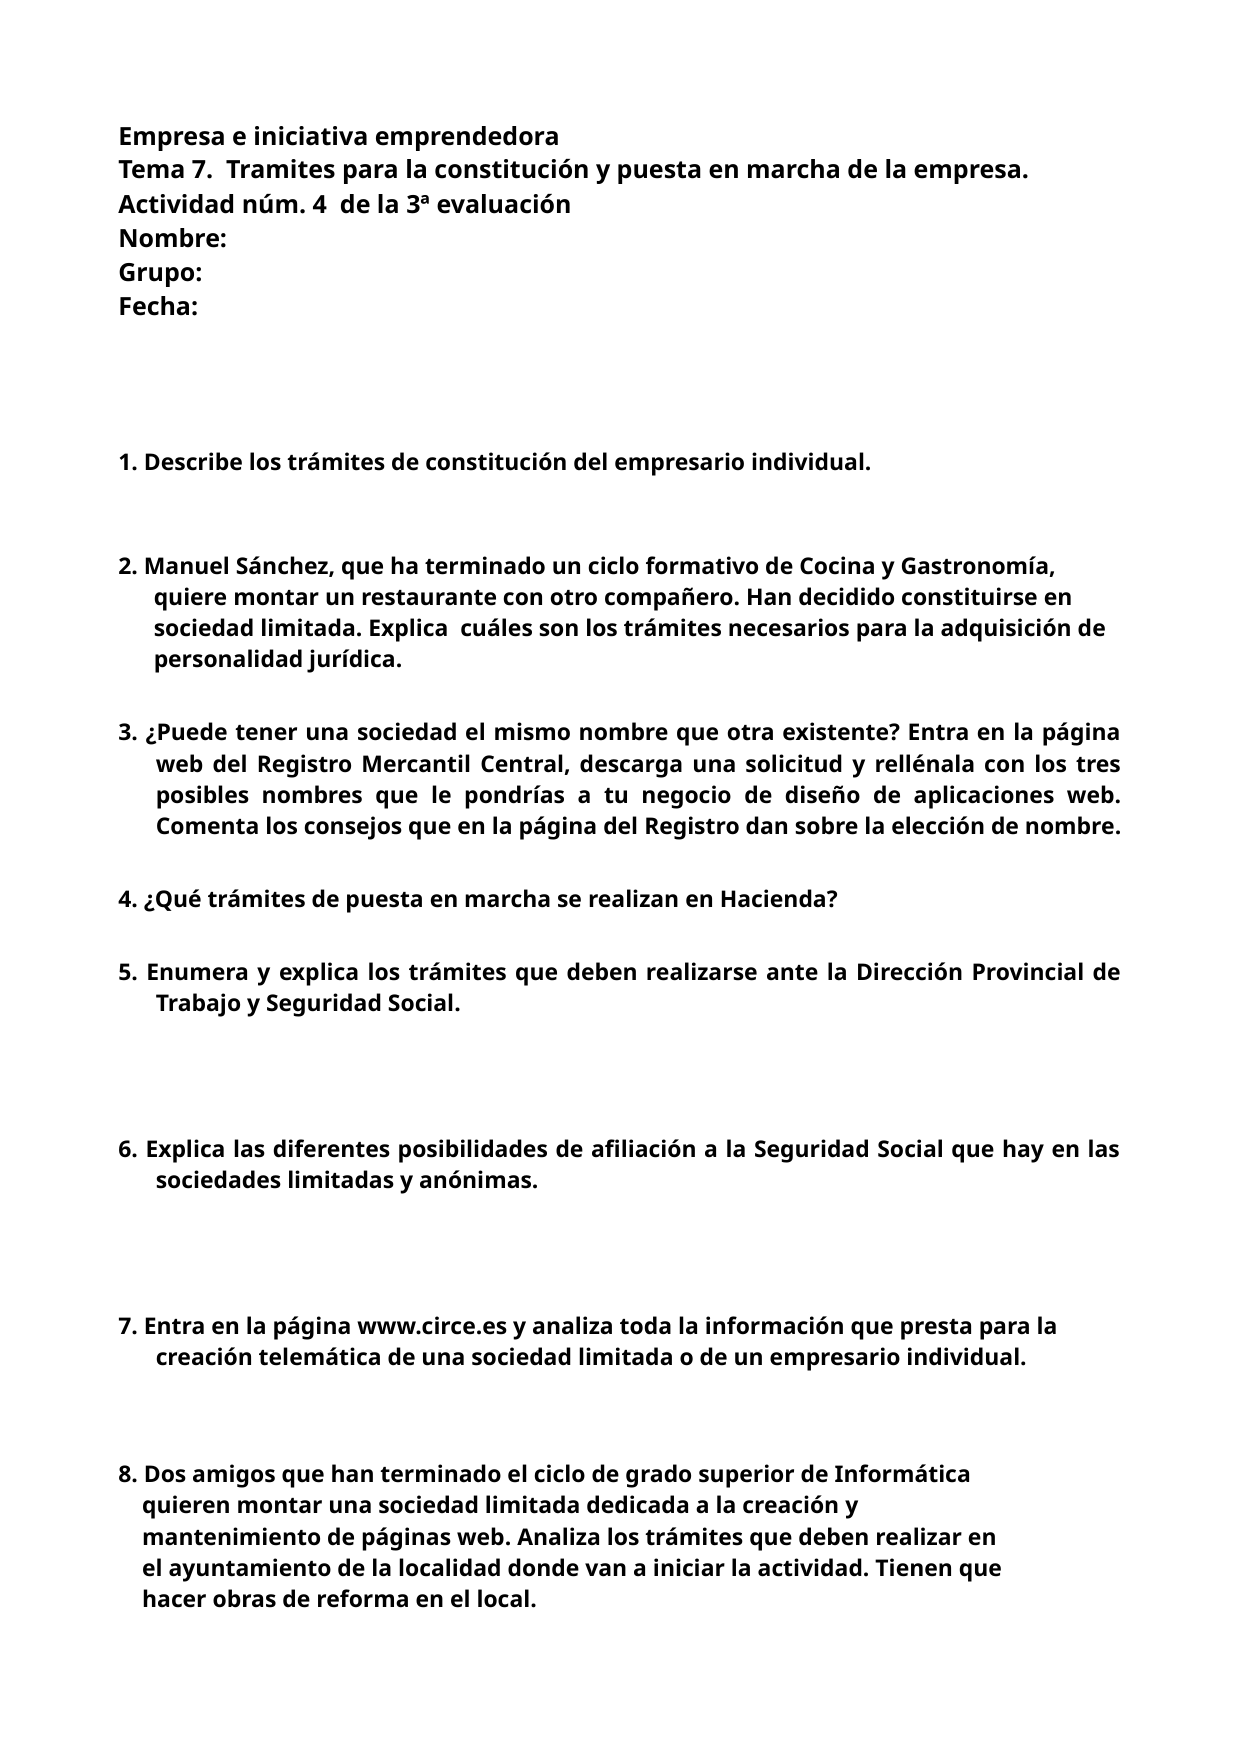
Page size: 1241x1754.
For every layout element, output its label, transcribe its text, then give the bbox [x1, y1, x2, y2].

text quieren montar una sociedad limitada dedicada a la creación y [118, 1489, 1122, 1520]
text 7. Entra en la página www.circe.es y analiza toda la información que presta para la creación telemática de una sociedad limitada o de un empresario individual. [118, 1310, 1122, 1372]
text 2. Manuel Sánchez, que ha terminado un ciclo formativo de Cocina y Gastronomía, quiere montar un restaurante con otro compañero. Han decidido constituirse en sociedad limitada. Explica cuáles son los trámites necesarios para la adquisición de personalidad jurídica. [118, 549, 1122, 674]
text mantenimiento de páginas web. Analiza los trámites que deben realizar en [118, 1520, 1122, 1552]
text Tema 7. Tramites para la constitución y puesta en marcha de la empresa. [118, 152, 1122, 186]
text Fecha: [118, 288, 1122, 322]
text 4. ¿Qué trámites de puesta en marcha se realizan en Hacienda? [118, 883, 1122, 914]
text Grupo: [118, 254, 1122, 288]
text 5. Enumera y explica los trámites que deben realizarse ante la Dirección Provincial de Trabajo y Seguridad Social. [118, 956, 1122, 1018]
text 3. ¿Puede tener una sociedad el mismo nombre que otra existente? Entra en la página web del Registro Mercantil Central, descarga una solicitud y rellénala con los tres posibles nombres que le pondrías a tu negocio de diseño de aplicaciones web. Comenta los consejos que en la página del Registro dan sobre la elección de nombre. [118, 716, 1122, 841]
text Empresa e iniciativa emprendedora [118, 118, 1122, 152]
text Actividad núm. 4 de la 3ª evaluación [118, 186, 1122, 220]
text 1. Describe los trámites de constitución del empresario individual. [118, 445, 1122, 477]
text el ayuntamiento de la localidad donde van a iniciar la actividad. Tienen que [118, 1552, 1122, 1583]
text Nombre: [118, 220, 1122, 254]
text hacer obras de reforma en el local. [118, 1583, 1122, 1614]
text 8. Dos amigos que han terminado el ciclo de grado superior de Informática [118, 1458, 1122, 1489]
text 6. Explica las diferentes posibilidades de afiliación a la Seguridad Social que hay en las sociedades limitadas y anónimas. [118, 1133, 1122, 1195]
